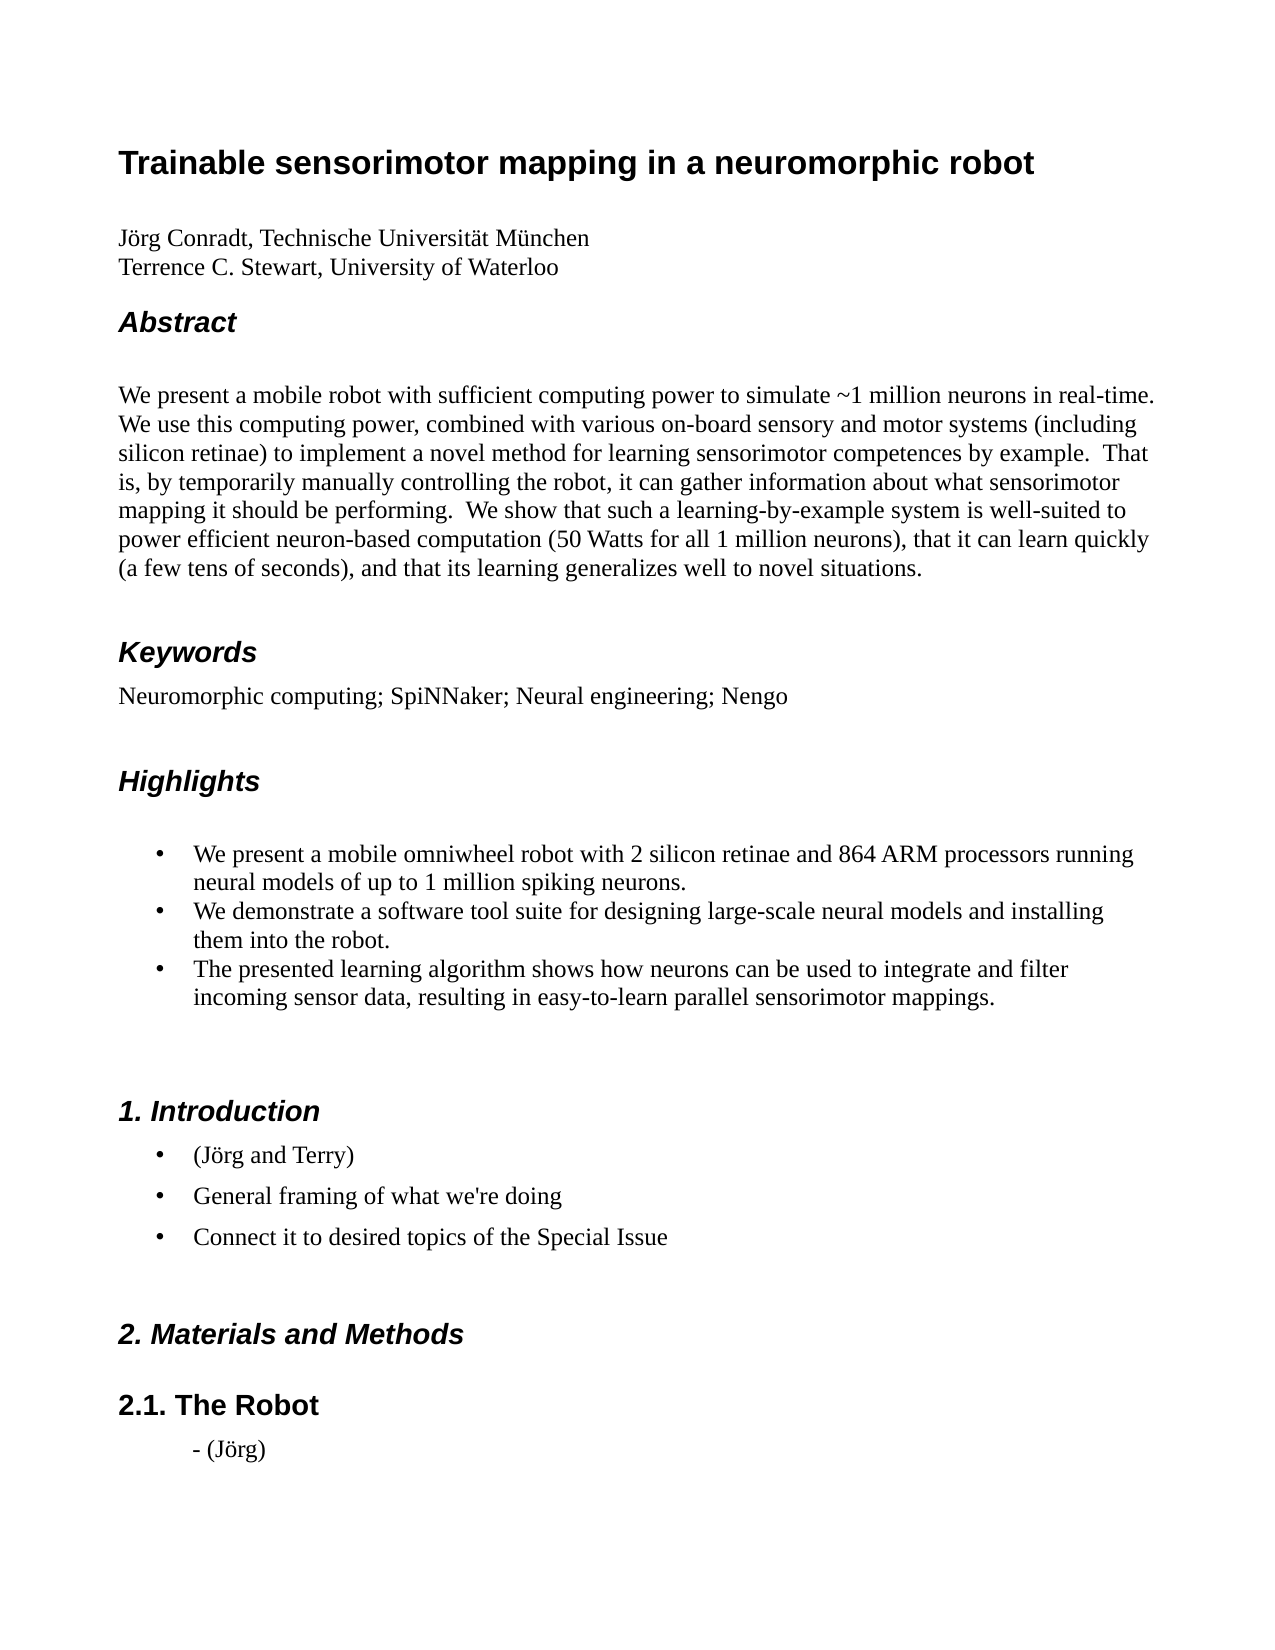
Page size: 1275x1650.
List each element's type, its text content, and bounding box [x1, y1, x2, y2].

subtitle 2.1. The Robot [118, 1388, 1157, 1422]
list (Jörg and Terry) [156, 1140, 1157, 1168]
list We present a mobile omniwheel robot with 2 silicon retinae and 864 ARM processors running neural models of up to 1 million spiking neurons. [156, 839, 1157, 896]
list General framing of what we're doing [156, 1181, 1157, 1210]
text - (Jörg) [118, 1434, 1157, 1463]
text We present a mobile robot with sufficient computing power to simulate ~1 million neurons in real-time. We use this computing power, combined with various on-board sensory and motor systems (including silicon retinae) to implement a novel method for learning sensorimotor competences by example. That is, by temporarily manually controlling the robot, it can gather information about what sensorimotor mapping it should be performing. We show that such a learning-by-example system is well-suited to power efficient neuron-based computation (50 Watts for all 1 million neurons), that it can learn quickly (a few tens of seconds), and that its learning generalizes well to novel situations. [118, 380, 1157, 582]
subtitle Keywords [118, 635, 1157, 669]
subtitle Trainable sensorimotor mapping in a neuromorphic robot [118, 143, 1157, 182]
subtitle 1. Introduction [118, 1094, 1157, 1127]
subtitle Abstract [118, 306, 1157, 339]
list Connect it to desired topics of the Special Issue [156, 1222, 1157, 1251]
subtitle Highlights [118, 764, 1157, 797]
list The presented learning algorithm shows how neurons can be used to integrate and filter incoming sensor data, resulting in easy-to-learn parallel sensorimotor mappings. [156, 954, 1157, 1011]
text Neuromorphic computing; SpiNNaker; Neural engineering; Nengo [118, 681, 1157, 710]
text Terrence C. Stewart, University of Waterloo [118, 252, 1157, 281]
subtitle 2. Materials and Methods [118, 1317, 1157, 1351]
list We demonstrate a software tool suite for designing large-scale neural models and installing them into the robot. [156, 896, 1157, 954]
text Jörg Conradt, Technische Universität München [118, 223, 1157, 252]
